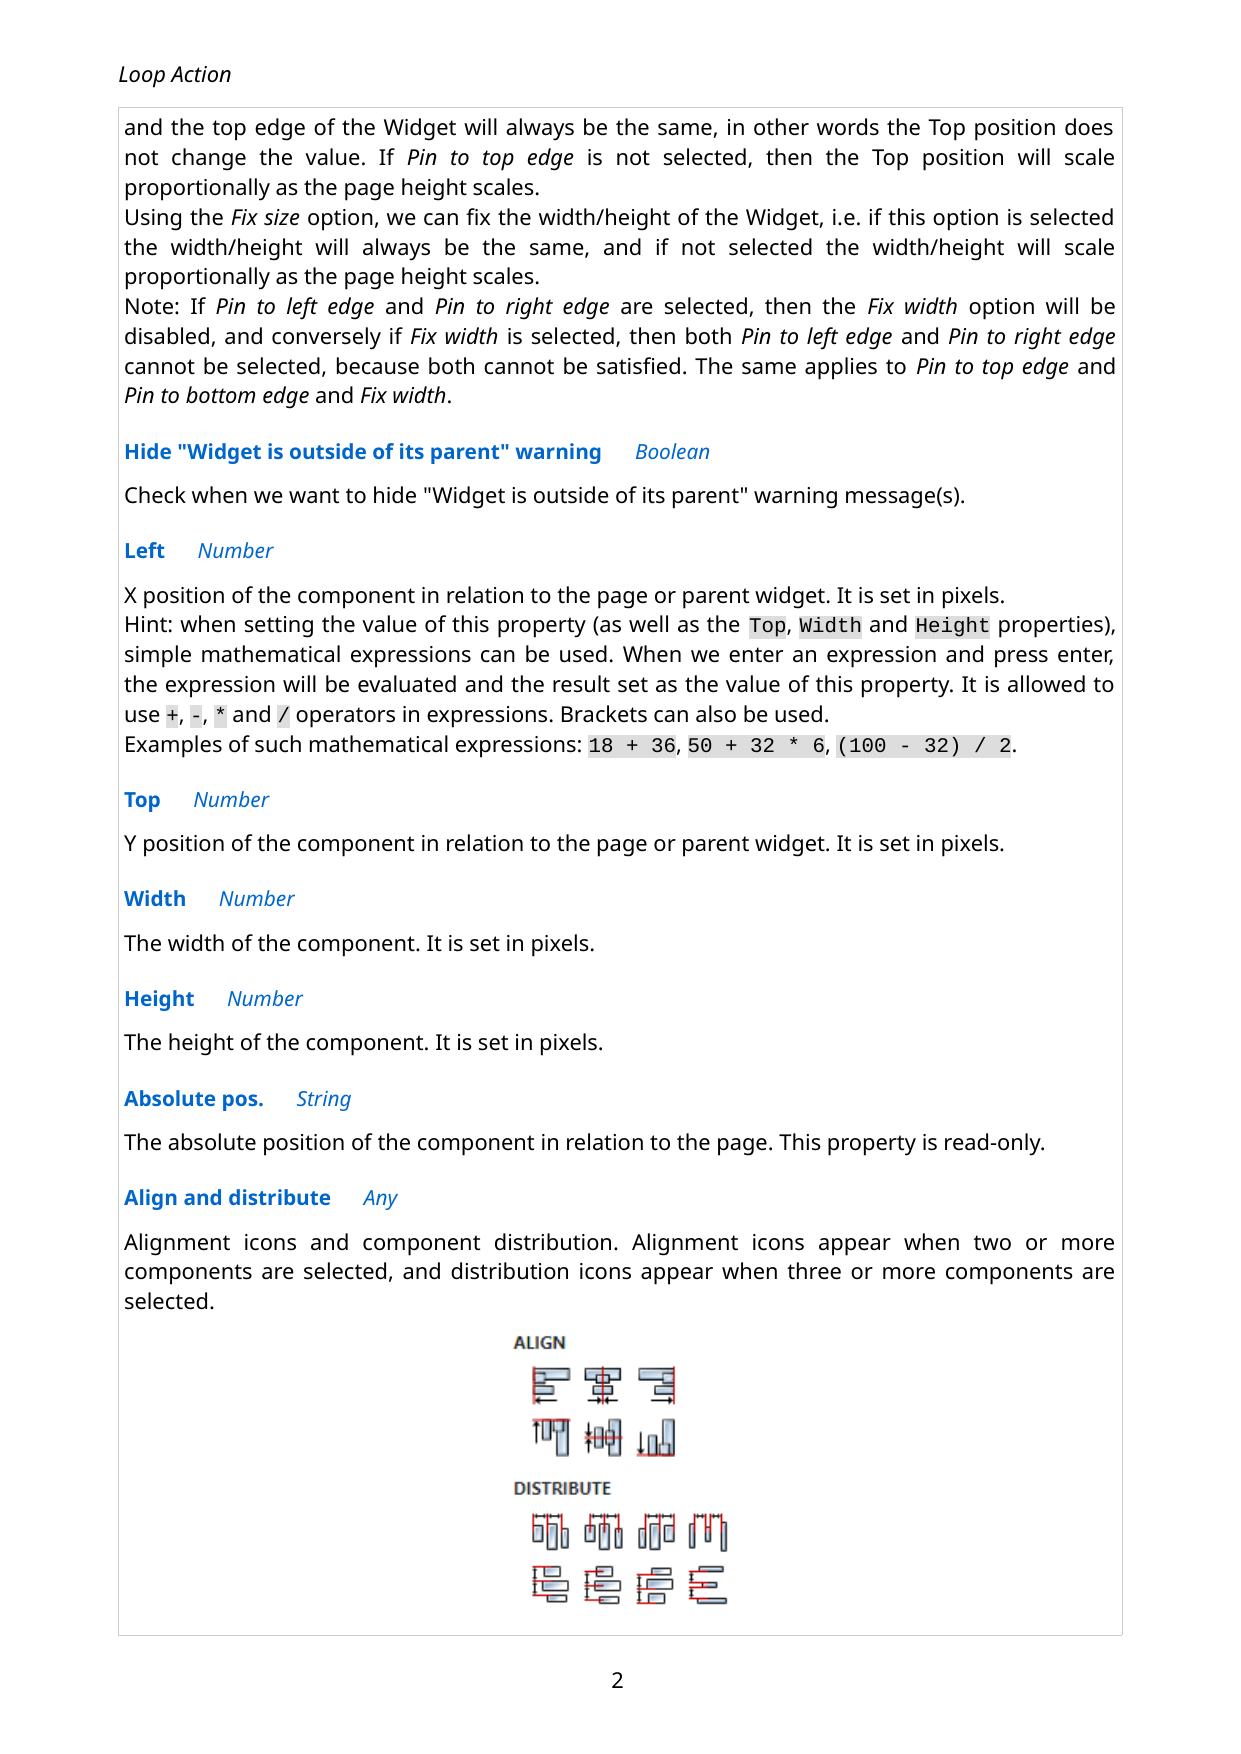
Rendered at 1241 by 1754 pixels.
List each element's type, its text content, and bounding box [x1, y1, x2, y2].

picture [490, 1327, 750, 1617]
table_cell and the top edge of the Widget will always be the same, in other words the Top position does not change the value. If Pin to top edge is not selected, then the Top position will scale proportionally as the page height scales. Using the Fix size option, we can fix the width/height of the Widget, i.e. if this option is selected the width/height will always be the same, and if not selected the width/height will scale proportionally as the page height scales. Note: If Pin to left edge and Pin to right edge are selected, then the Fix width option will be disabled, and conversely if Fix width is selected, then both Pin to left edge and Pin to right edge cannot be selected, because both cannot be satisfied. The same applies to Pin to top edge and Pin to bottom edge and Fix width. Hide "Widget is outside of its parent" warning Boolean Check when we want to hide "Widget is outside of its parent" warning message(s). Left Number X position of the component in relation to the page or parent widget. It is set in pixels. Hint: when setting the value of this property (as well as the Top, Width and Height properties), simple mathematical expressions can be used. When we enter an expression and press enter, the expression will be evaluated and the result set as the value of this property. It is allowed to use +, -, * and / operators in expressions. Brackets can also be used. Examples of such mathematical expressions: 18 + 36, 50 + 32 * 6, (100 - 32) / 2. Top Number Y position of the component in relation to the page or parent widget. It is set in pixels. Width Number The width of the component. It is set in pixels. Height Number The height of the component. It is set in pixels. Absolute pos. String The absolute position of the component in relation to the page. This property is read-only. Align and distribute Any Alignment icons and component distribution. Alignment icons appear when two or more components are selected, and distribution icons appear when three or more components are selected. [119, 108, 1122, 1634]
